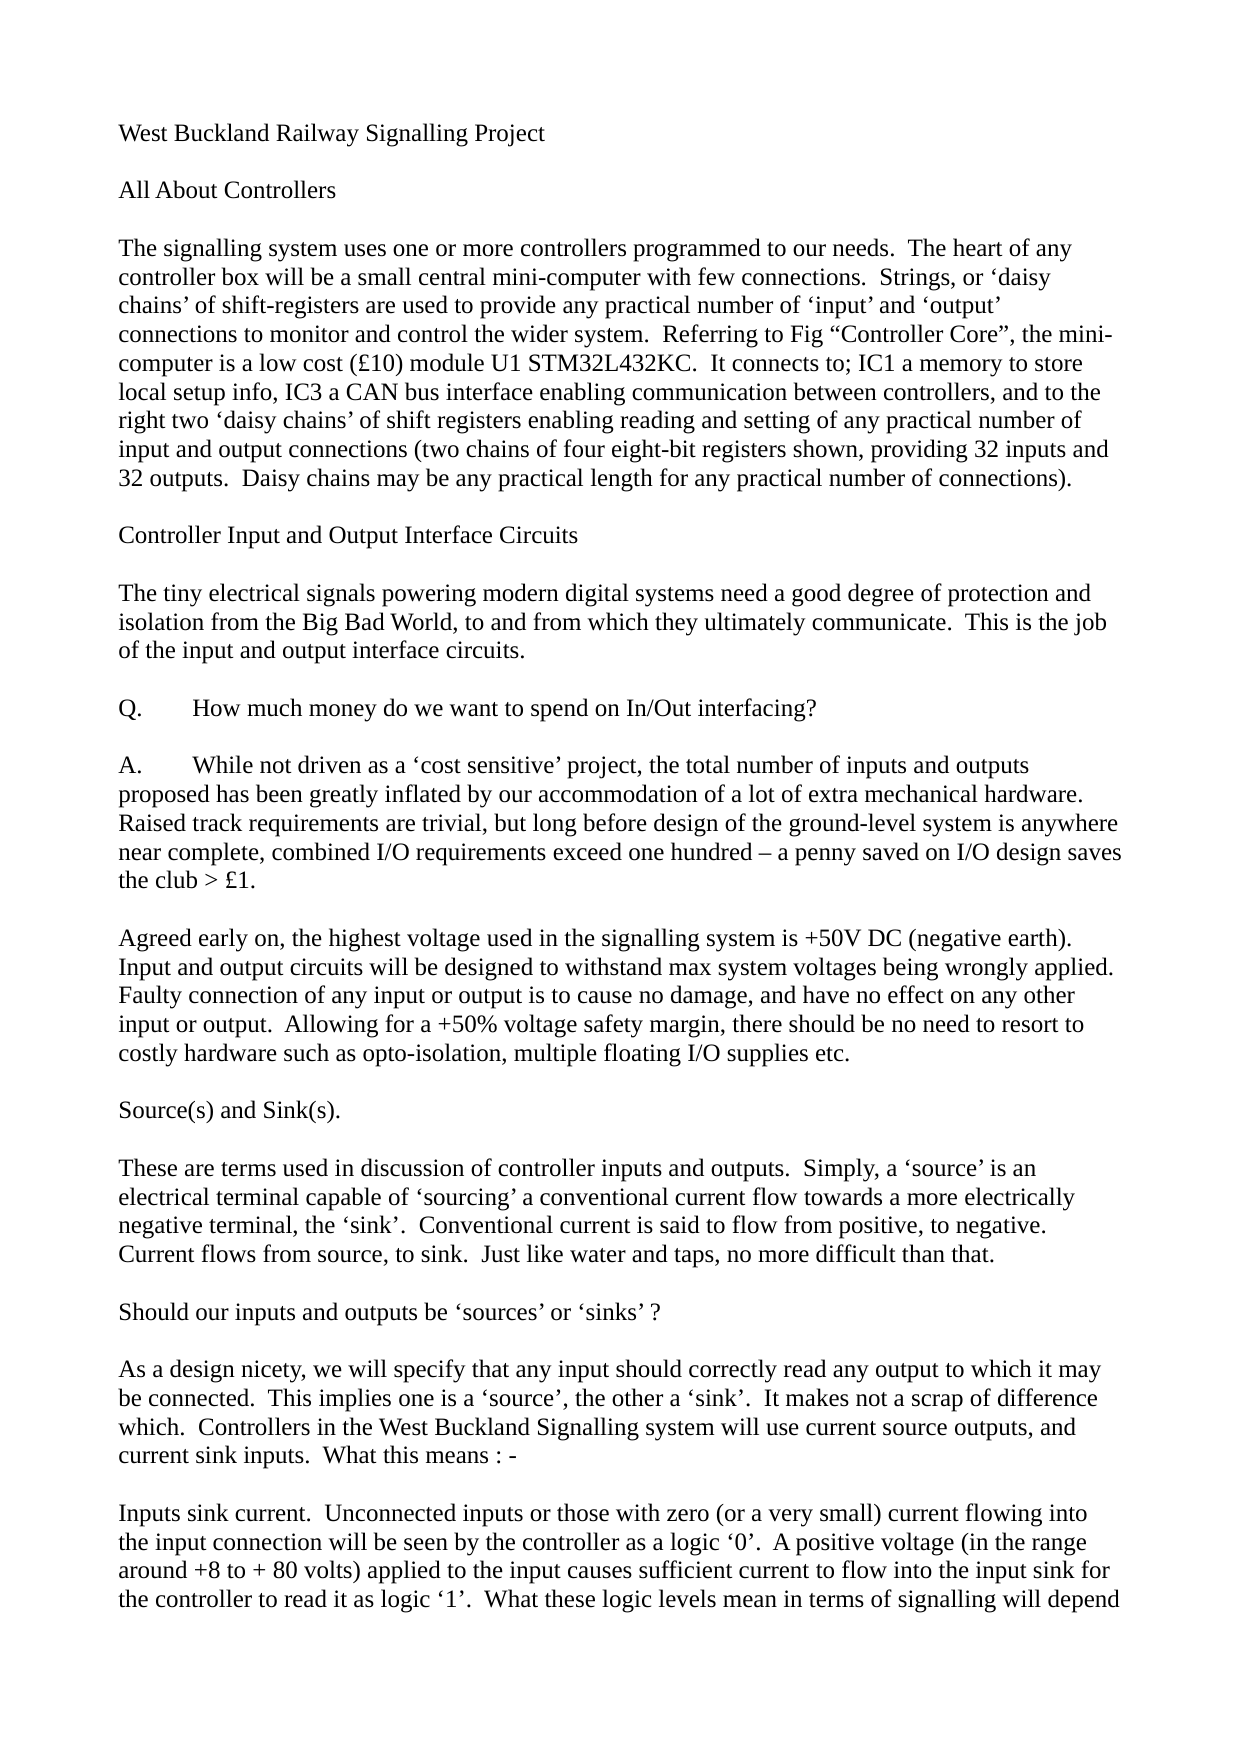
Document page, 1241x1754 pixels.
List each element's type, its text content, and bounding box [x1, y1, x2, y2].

text These are terms used in discussion of controller inputs and outputs. Simply, a ‘source’ is an electrical terminal capable of ‘sourcing’ a conventional current flow towards a more electrically negative terminal, the ‘sink’. Conventional current is said to flow from positive, to negative. Current flows from source, to sink. Just like water and taps, no more difficult than that. [118, 1153, 1122, 1268]
text As a design nicety, we will specify that any input should correctly read any output to which it may be connected. This implies one is a ‘source’, the other a ‘sink’. It makes not a scrap of difference which. Controllers in the West Buckland Signalling system will use current source outputs, and current sink inputs. What this means : - [118, 1354, 1122, 1469]
text The tiny electrical signals powering modern digital systems need a good degree of protection and isolation from the Big Bad World, to and from which they ultimately communicate. This is the job of the input and output interface circuits. [118, 578, 1122, 664]
text Should our inputs and outputs be ‘sources’ or ‘sinks’ ? [118, 1297, 1122, 1326]
text The signalling system uses one or more controllers programmed to our needs. The heart of any controller box will be a small central mini-computer with few connections. Strings, or ‘daisy chains’ of shift-registers are used to provide any practical number of ‘input’ and ‘output’ connections to monitor and control the wider system. Referring to Fig “Controller Core”, the mini-computer is a low cost (£10) module U1 STM32L432KC. It connects to; IC1 a memory to store local setup info, IC3 a CAN bus interface enabling communication between controllers, and to the right two ‘daisy chains’ of shift registers enabling reading and setting of any practical number of input and output connections (two chains of four eight-bit registers shown, providing 32 inputs and 32 outputs. Daisy chains may be any practical length for any practical number of connections). [118, 233, 1122, 492]
text West Buckland Railway Signalling Project [118, 118, 1122, 147]
text Source(s) and Sink(s). [118, 1096, 1122, 1124]
text Inputs sink current. Unconnected inputs or those with zero (or a very small) current flowing into the input connection will be seen by the controller as a logic ‘0’. A positive voltage (in the range around +8 to + 80 volts) applied to the input causes sufficient current to flow into the input sink for the controller to read it as logic ‘1’. What these logic levels mean in terms of signalling will depend [118, 1498, 1122, 1613]
text Agreed early on, the highest voltage used in the signalling system is +50V DC (negative earth). Input and output circuits will be designed to withstand max system voltages being wrongly applied. [118, 923, 1122, 981]
text Controller Input and Output Interface Circuits [118, 521, 1122, 549]
text A. While not driven as a ‘cost sensitive’ project, the total number of inputs and outputs proposed has been greatly inflated by our accommodation of a lot of extra mechanical hardware. Raised track requirements are trivial, but long before design of the ground-level system is anywhere near complete, combined I/O requirements exceed one hundred – a penny saved on I/O design saves the club > £1. [118, 751, 1122, 894]
text Q. How much money do we want to spend on In/Out interfacing? [118, 693, 1122, 722]
text All About Controllers [118, 176, 1122, 204]
text Faulty connection of any input or output is to cause no damage, and have no effect on any other input or output. Allowing for a +50% voltage safety margin, there should be no need to resort to costly hardware such as opto-isolation, multiple floating I/O supplies etc. [118, 981, 1122, 1067]
